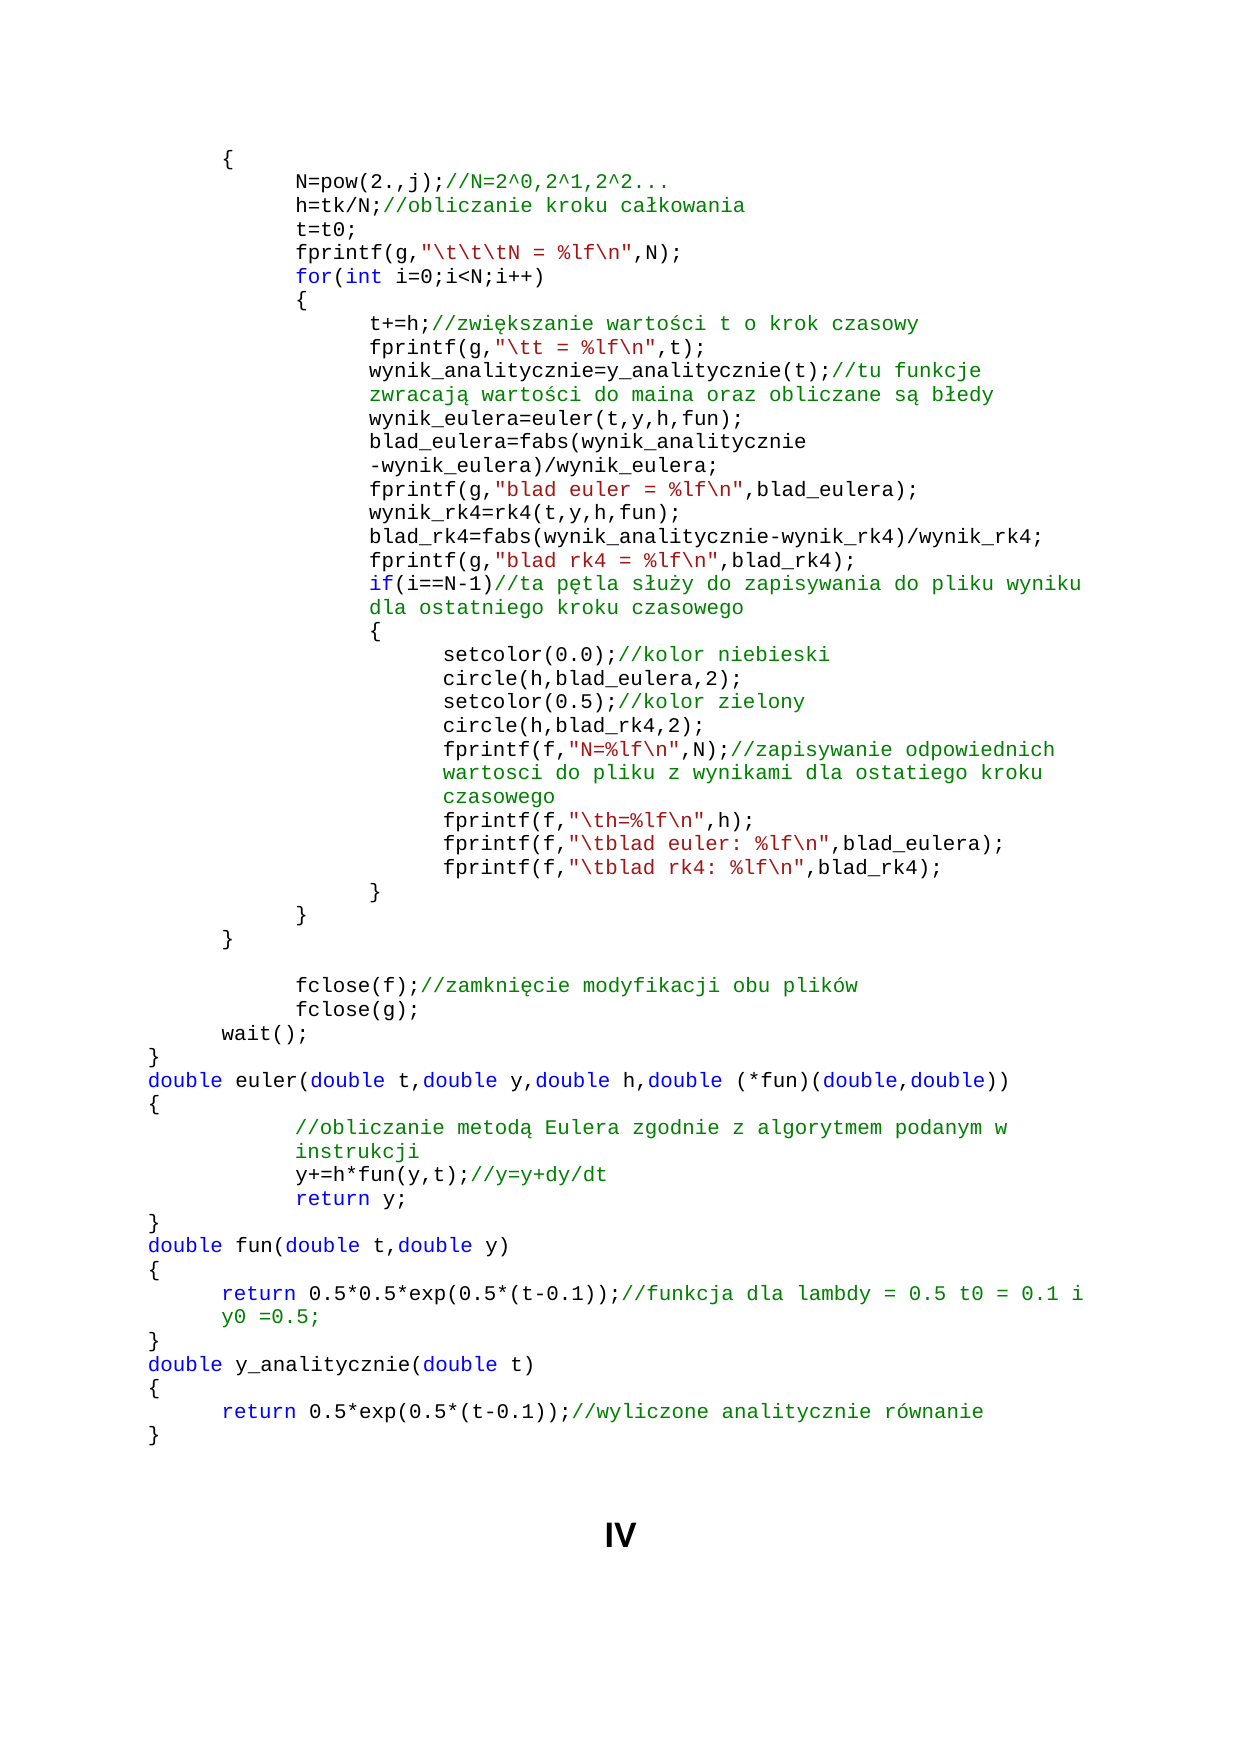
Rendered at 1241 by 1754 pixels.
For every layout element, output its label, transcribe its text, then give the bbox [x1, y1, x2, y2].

text y+=h*fun(y,t);//y=y+dy/dt [148, 1164, 1093, 1188]
text circle(h,blad_eulera,2); [148, 668, 1093, 691]
text fprintf(f,"\tblad rk4: %lf\n",blad_rk4); [148, 857, 1093, 881]
text fprintf(g,"blad euler = %lf\n",blad_eulera); [148, 479, 1093, 502]
text fprintf(g,"\tt = %lf\n",t); [148, 337, 1093, 360]
text blad_eulera=fabs(wynik_analitycznie [369, 431, 1093, 455]
text wynik_eulera=euler(t,y,h,fun); [148, 408, 1093, 431]
text t+=h;//zwiększanie wartości t o krok czasowy [148, 313, 1093, 337]
text double y_analitycznie(double t) [148, 1353, 1093, 1377]
text fprintf(f,"N=%lf\n",N);//zapisywanie odpowiednich wartosci do pliku z wynikami dla ostatiego kroku czasowego [443, 739, 1093, 810]
text -wynik_eulera)/wynik_eulera; [369, 455, 1093, 479]
text for(int i=0;i<N;i++) [148, 266, 1093, 289]
text fprintf(g,"\t\t\tN = %lf\n",N); [148, 242, 1093, 266]
text wait(); [148, 1022, 1093, 1046]
text { [148, 148, 1093, 171]
text fprintf(g,"blad rk4 = %lf\n",blad_rk4); [148, 549, 1093, 573]
text IV [148, 1511, 1093, 1557]
text { [148, 1093, 1093, 1117]
text } [148, 1046, 1093, 1070]
text return y; [148, 1188, 1093, 1212]
text { [148, 1259, 1093, 1283]
text } [148, 928, 1093, 952]
text return 0.5*0.5*exp(0.5*(t-0.1));//funkcja dla lambdy = 0.5 t0 = 0.1 i y0 =0.5; [221, 1283, 1093, 1330]
text if(i==N-1)//ta pętla służy do zapisywania do pliku wyniku dla ostatniego kroku czasowego [369, 573, 1093, 621]
text N=pow(2.,j);//N=2^0,2^1,2^2... [148, 171, 1093, 195]
text double fun(double t,double y) [148, 1235, 1093, 1259]
text wynik_analitycznie=y_analitycznie(t);//tu funkcje zwracają wartości do maina oraz obliczane są błedy [369, 360, 1093, 408]
text { [148, 1377, 1093, 1401]
text } [148, 1212, 1093, 1235]
text wynik_rk4=rk4(t,y,h,fun); [148, 502, 1093, 526]
text } [148, 1330, 1093, 1353]
text } [148, 904, 1093, 928]
text { [148, 289, 1093, 313]
text { [148, 621, 1093, 644]
text fclose(f);//zamknięcie modyfikacji obu plików [148, 975, 1093, 999]
text fclose(g); [148, 999, 1093, 1022]
text fprintf(f,"\th=%lf\n",h); [148, 810, 1093, 833]
text //obliczanie metodą Eulera zgodnie z algorytmem podanym w instrukcji [294, 1117, 1093, 1164]
text } [148, 881, 1093, 904]
text t=t0; [148, 218, 1093, 242]
text return 0.5*exp(0.5*(t-0.1));//wyliczone analitycznie równanie [148, 1401, 1093, 1424]
text } [148, 1424, 1093, 1448]
text setcolor(0.5);//kolor zielony [148, 691, 1093, 715]
text fprintf(f,"\tblad euler: %lf\n",blad_eulera); [148, 833, 1093, 857]
text setcolor(0.0);//kolor niebieski [148, 644, 1093, 668]
text h=tk/N;//obliczanie kroku całkowania [148, 195, 1093, 218]
text blad_rk4=fabs(wynik_analitycznie-wynik_rk4)/wynik_rk4; [148, 526, 1093, 549]
text double euler(double t,double y,double h,double (*fun)(double,double)) [148, 1070, 1093, 1093]
text circle(h,blad_rk4,2); [148, 715, 1093, 739]
